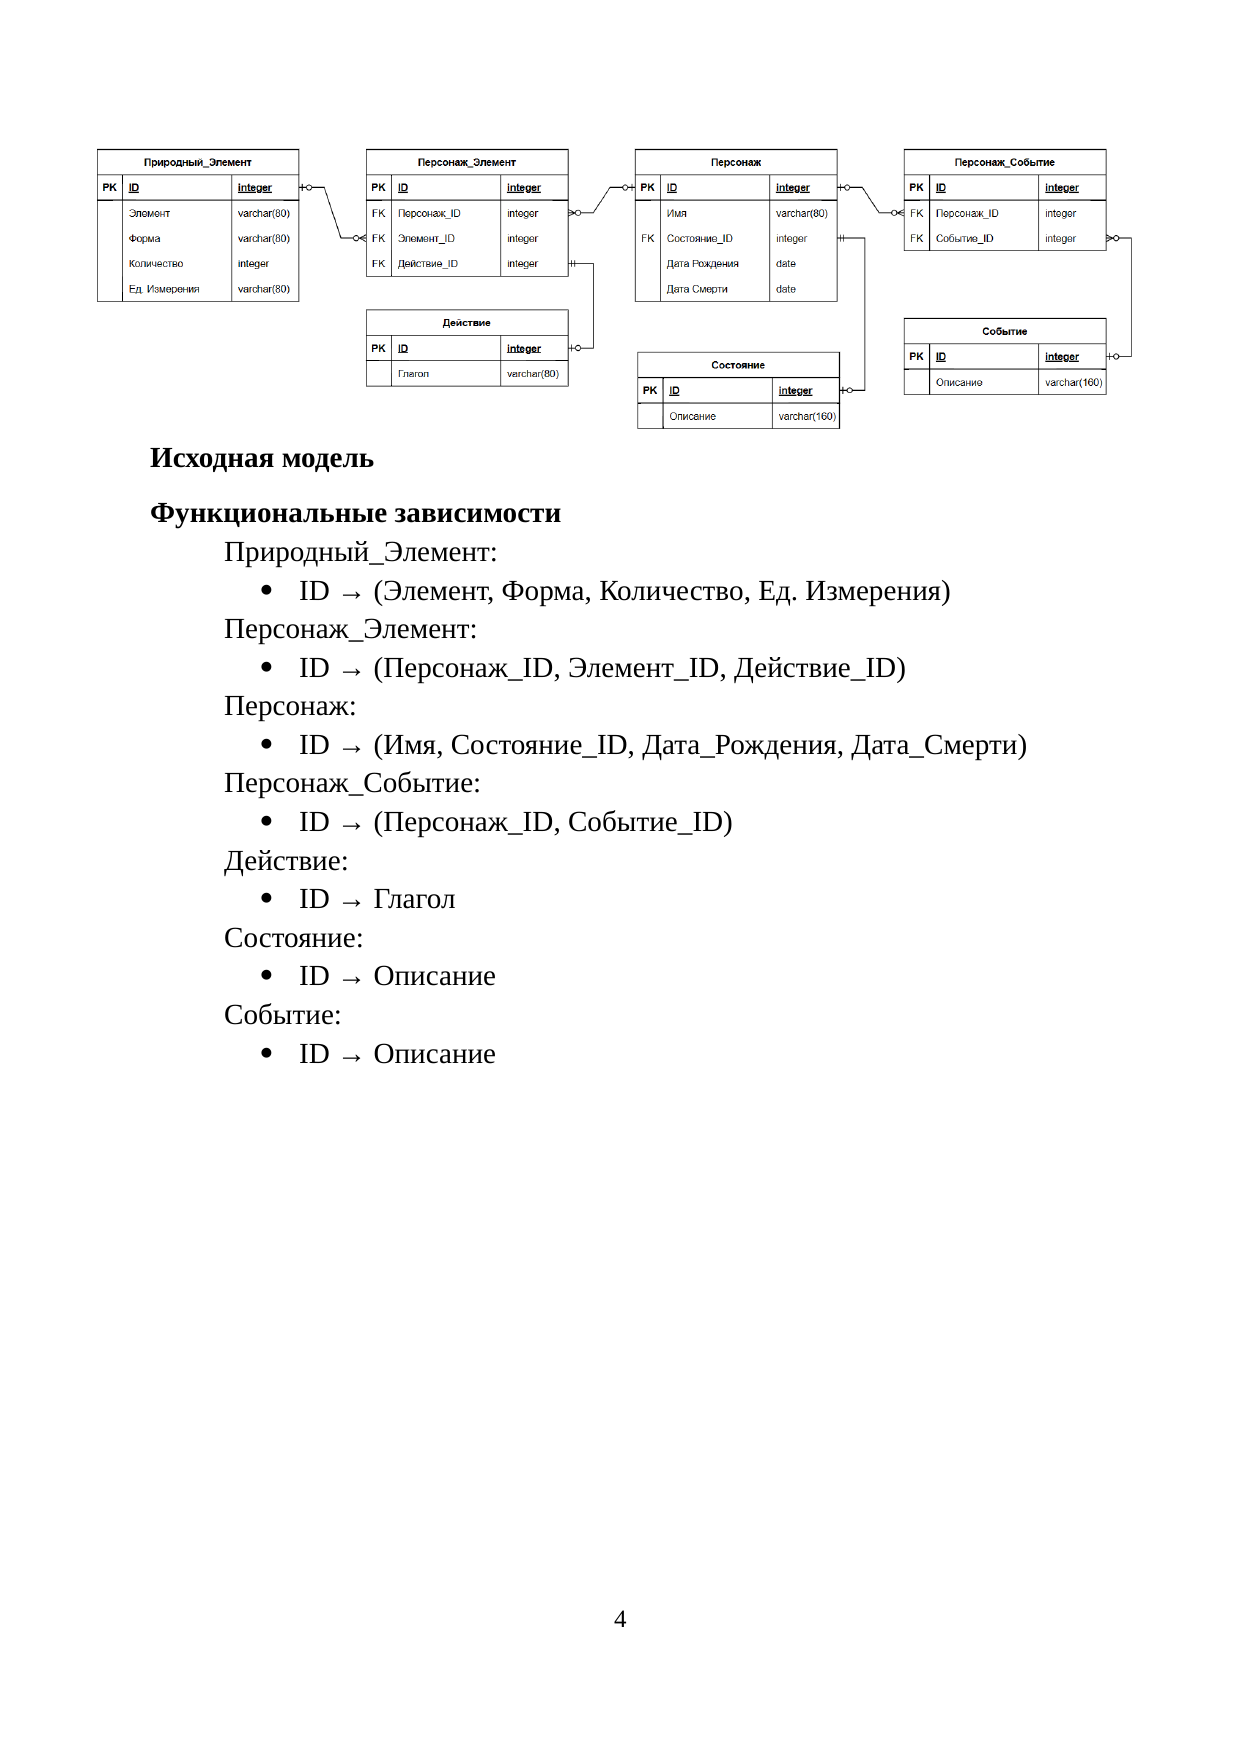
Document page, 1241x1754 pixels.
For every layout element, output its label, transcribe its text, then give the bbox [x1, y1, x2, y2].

list ID → Описание [261, 1036, 1090, 1069]
text Персонаж_Элемент: [150, 611, 1090, 645]
list ID → Описание [261, 958, 1090, 992]
text Событие: [150, 997, 1090, 1031]
subtitle Функциональные зависимости [150, 496, 1090, 529]
text Состояние: [150, 920, 1090, 953]
text Действие: [150, 843, 1090, 876]
text Персонаж: [150, 688, 1090, 722]
subtitle Исходная модель [150, 436, 1090, 474]
list ID → Глагол [261, 881, 1090, 915]
text Природный_Элемент: [150, 534, 1090, 568]
subtitle [150, 112, 1090, 140]
list ID → (Элемент, Форма, Количество, Ед. Измерения) [261, 573, 1090, 606]
list ID → (Персонаж_ID, Событие_ID) [261, 804, 1090, 838]
list ID → (Персонаж_ID, Элемент_ID, Действие_ID) [261, 650, 1090, 683]
list ID → (Имя, Состояние_ID, Дата_Рождения, Дата_Смерти) [261, 727, 1090, 761]
text Персонаж_Событие: [150, 766, 1090, 799]
